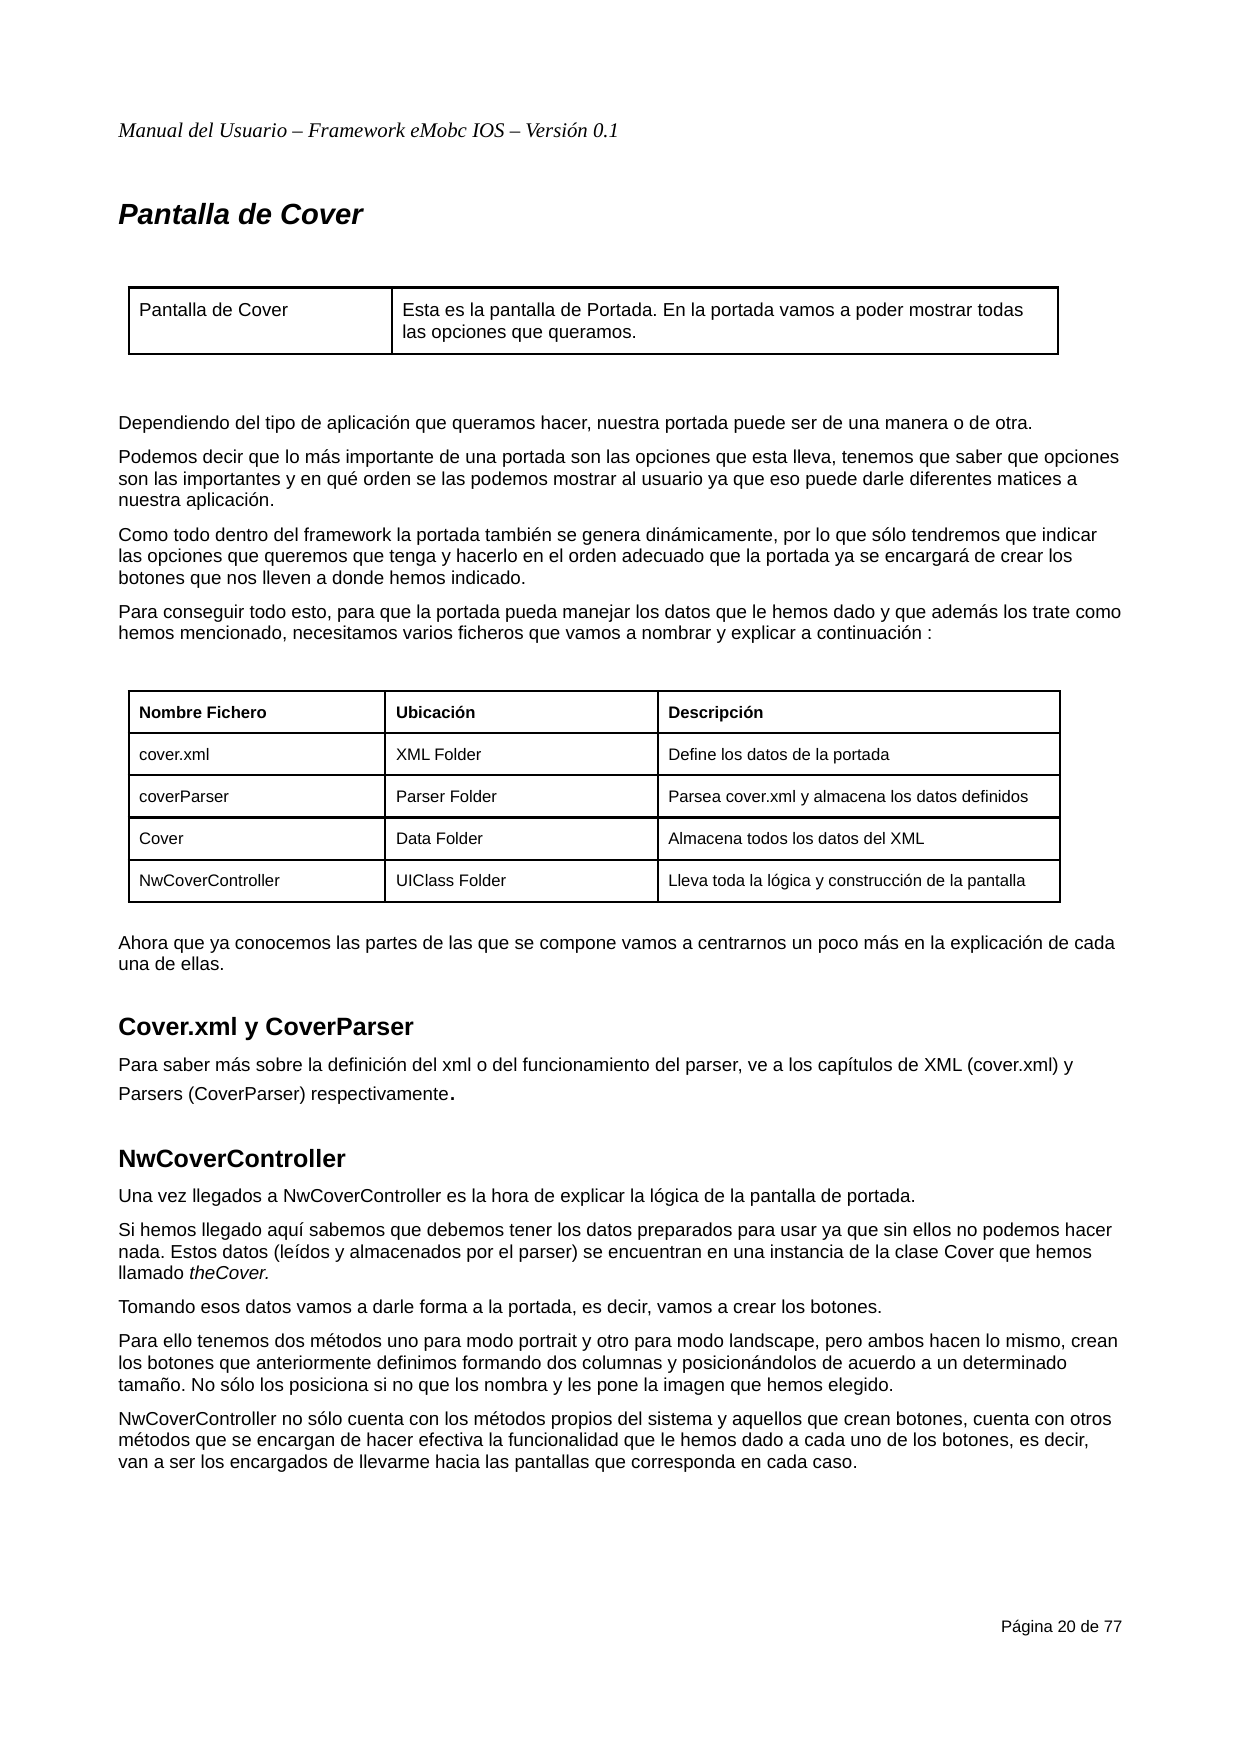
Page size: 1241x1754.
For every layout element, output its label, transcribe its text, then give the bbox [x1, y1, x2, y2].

table_cell XML Folder [386, 734, 657, 774]
text Una vez llegados a NwCoverController es la hora de explicar la lógica de la pantalla de portada. [118, 1185, 1122, 1206]
subtitle NwCoverController [118, 1144, 1122, 1172]
text Ahora que ya conocemos las partes de las que se compone vamos a centrarnos un poco más en la explicación de cada una de ellas. [118, 931, 1122, 974]
text Para ello tenemos dos métodos uno para modo portrait y otro para modo landscape, pero ambos hacen lo mismo, crean los botones que anteriormente definimos formando dos columnas y posicionándolos de acuerdo a un determinado tamaño. No sólo los posiciona si no que los nombra y les pone la imagen que hemos elegido. [118, 1330, 1122, 1395]
table_cell Almacena todos los datos del XML [659, 819, 1059, 858]
table_cell NwCoverController [130, 861, 384, 901]
text Como todo dentro del framework la portada también se genera dinámicamente, por lo que sólo tendremos que indicar las opciones que queremos que tenga y hacerlo en el orden adecuado que la portada ya se encargará de crear los botones que nos lleven a donde hemos indicado. [118, 523, 1122, 588]
table_header Descripción [659, 692, 1059, 732]
table_cell UIClass Folder [386, 861, 657, 901]
table_cell Lleva toda la lógica y construcción de la pantalla [659, 861, 1059, 901]
table_cell cover.xml [130, 734, 384, 774]
table_cell Parser Folder [386, 776, 657, 816]
text NwCoverController no sólo cuenta con los métodos propios del sistema y aquellos que crean botones, cuenta con otros métodos que se encargan de hacer efectiva la funcionalidad que le hemos dado a cada uno de los botones, es decir, van a ser los encargados de llevarme hacia las pantallas que corresponda en cada caso. [118, 1407, 1122, 1472]
text Si hemos llegado aquí sabemos que debemos tener los datos preparados para usar ya que sin ellos no podemos hacer nada. Estos datos (leídos y almacenados por el parser) se encuentran en una instancia de la clase Cover que hemos llamado theCover. [118, 1219, 1122, 1284]
text Para conseguir todo esto, para que la portada pueda manejar los datos que le hemos dado y que además los trate como hemos mencionado, necesitamos varios ficheros que vamos a nombrar y explicar a continuación : [118, 601, 1122, 644]
subtitle Cover.xml y CoverParser [118, 1012, 1122, 1041]
text Podemos decir que lo más importante de una portada son las opciones que esta lleva, tenemos que saber que opciones son las importantes y en qué orden se las podemos mostrar al usuario ya que eso puede darle diferentes matices a nuestra aplicación. [118, 446, 1122, 511]
text Tomando esos datos vamos a darle forma a la portada, es decir, vamos a crear los botones. [118, 1296, 1122, 1318]
table_cell Parsea cover.xml y almacena los datos definidos [659, 776, 1059, 816]
table_cell Define los datos de la portada [659, 734, 1059, 774]
table_cell coverParser [130, 776, 384, 816]
table_header Ubicación [386, 692, 657, 732]
table_header Nombre Fichero [130, 692, 384, 732]
table_header Esta es la pantalla de Portada. En la portada vamos a poder mostrar todas las opciones que queramos. [393, 289, 1057, 352]
table_header Pantalla de Cover [130, 289, 391, 352]
text Dependiendo del tipo de aplicación que queramos hacer, nuestra portada puede ser de una manera o de otra. [118, 412, 1122, 434]
table_cell Data Folder [386, 819, 657, 858]
text Para saber más sobre la definición del xml o del funcionamiento del parser, ve a los capítulos de XML (cover.xml) y Parsers (CoverParser) respectivamente. [118, 1053, 1122, 1106]
subtitle Pantalla de Cover [118, 197, 1122, 230]
table_cell Cover [130, 819, 384, 858]
